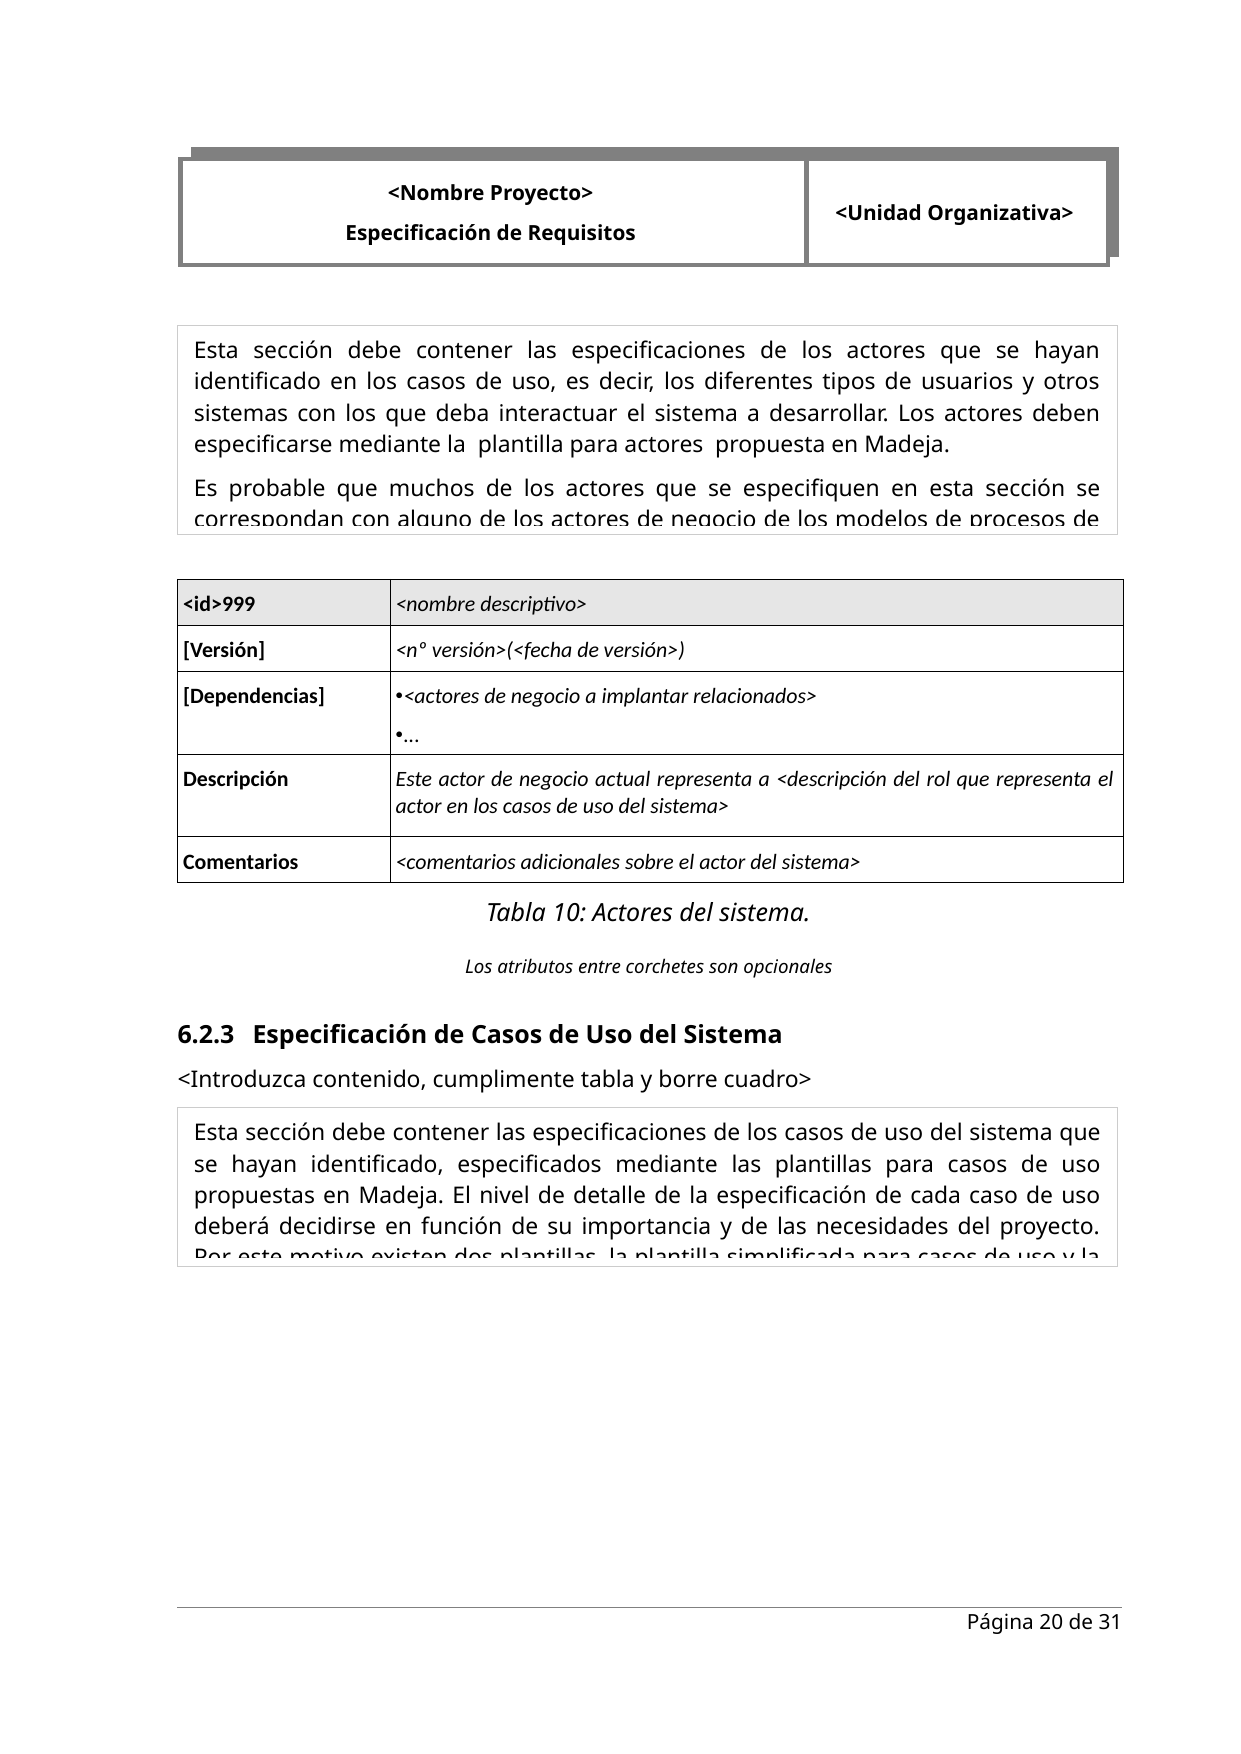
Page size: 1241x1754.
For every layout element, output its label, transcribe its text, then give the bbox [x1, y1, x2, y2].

text Los atributos entre corchetes son opcionales [177, 954, 1122, 979]
table_cell <actores de negocio a implantar relacionados> ... [391, 672, 1123, 753]
subtitle Especificación de Casos de Uso del Sistema [177, 1017, 1122, 1051]
table_cell Este actor de negocio actual representa a <descripción del rol que representa el actor en los casos de uso del sistema> [391, 755, 1123, 836]
text Tabla 10: Actores del sistema. [177, 895, 1122, 929]
text Esta sección debe contener las especificaciones de los casos de uso del sistema que se hayan identificado, especificados mediante las plantillas para casos de uso propuestas en Madeja. El nivel de detalle de la especificación de cada caso de uso deberá decidirse en función de su importancia y de las necesidades del proyecto. Por este motivo existen dos plantillas, la plantilla simplificada para casos de uso y la plantilla detallada, que se muestran a continuación. [194, 1116, 1101, 1258]
table_header <id>999 [178, 580, 390, 625]
text Esta sección debe contener las especificaciones de los actores que se hayan identificado en los casos de uso, es decir, los diferentes tipos de usuarios y otros sistemas con los que deba interactuar el sistema a desarrollar. Los actores deben especificarse mediante la plantilla para actores propuesta en Madeja. [194, 334, 1101, 459]
table_cell Descripción [178, 755, 390, 836]
table_cell [Dependencias] [178, 672, 390, 753]
table_cell Comentarios [178, 837, 390, 882]
text Es probable que muchos de los actores que se especifiquen en esta sección se correspondan con alguno de los actores de negocio de los modelos de procesos de negocio de las secciones 3.2.1 o 4.2.1. En ese caso, la especificación del actor de sistema en esta sección deberá trazarse hacia el actor de negocio oportuno. [194, 472, 1101, 526]
table_cell <comentarios adicionales sobre el actor del sistema> [391, 837, 1123, 882]
table_cell <nº versión>(<fecha de versión>) [391, 626, 1123, 671]
table_cell [Versión] [178, 626, 390, 671]
text <Introduzca contenido, cumplimente tabla y borre cuadro> [177, 1063, 1122, 1095]
table_header <nombre descriptivo> [391, 580, 1123, 625]
